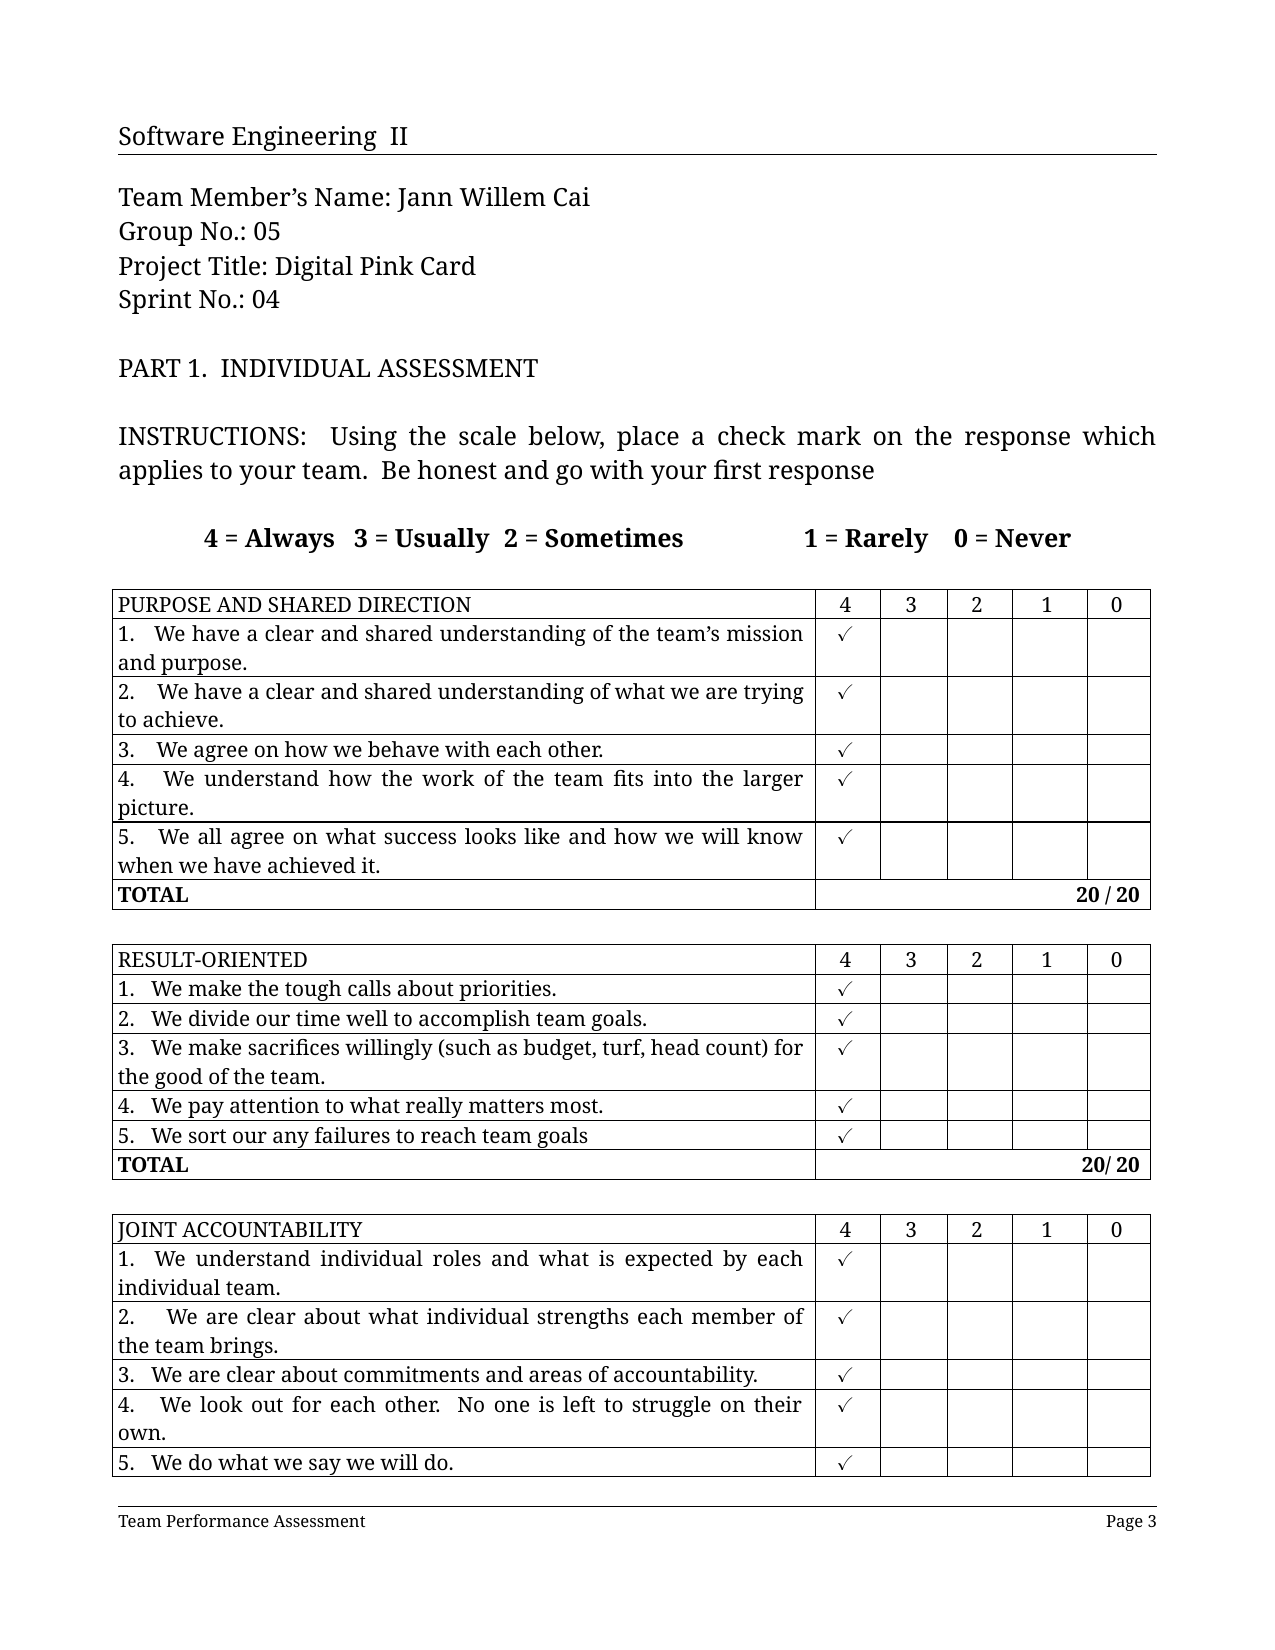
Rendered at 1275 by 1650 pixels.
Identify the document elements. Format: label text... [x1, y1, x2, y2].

table_cell ✓ [816, 765, 880, 821]
table_cell 20 / 20 [816, 880, 1150, 909]
table_cell 2. We are clear about what individual strengths each member of the team brings. [113, 1302, 815, 1359]
table_header JOINT ACCOUNTABILITY [113, 1215, 815, 1243]
table_cell 5. We all agree on what success looks like and how we will know when we have achieved it. [113, 823, 815, 879]
table_cell [1013, 1302, 1087, 1359]
table_cell [881, 1302, 947, 1359]
table_cell ✓ [816, 1091, 880, 1120]
table_cell ✓ [816, 1121, 880, 1149]
table_cell ✓ [816, 619, 880, 676]
table_cell [1088, 765, 1150, 821]
table_cell ✓ [816, 975, 880, 1003]
table_header 4 [816, 590, 880, 618]
table_cell [881, 1034, 947, 1090]
table_header 2 [948, 945, 1012, 973]
table_cell ✓ [816, 1302, 880, 1359]
table_cell [881, 677, 947, 734]
table_header 0 [1088, 945, 1150, 973]
table_cell 4. We pay attention to what really matters most. [113, 1091, 815, 1120]
table_cell 3. We agree on how we behave with each other. [113, 735, 815, 763]
table_cell [1088, 1091, 1150, 1120]
table_cell ✓ [816, 735, 880, 763]
table_cell [881, 823, 947, 879]
table_cell [1013, 1448, 1087, 1476]
table_cell [1088, 823, 1150, 879]
table_cell [1013, 765, 1087, 821]
table_cell [881, 1244, 947, 1301]
text 4 = Always 3 = Usually 2 = Sometimes 1 = Rarely 0 = Never [118, 521, 1157, 555]
table_cell [1088, 619, 1150, 676]
table_cell [1013, 1360, 1087, 1389]
table_header 1 [1013, 1215, 1087, 1243]
table_cell 3. We are clear about commitments and areas of accountability. [113, 1360, 815, 1389]
table_header 1 [1013, 590, 1087, 618]
table_cell [1088, 735, 1150, 763]
table_cell [1013, 1004, 1087, 1032]
table_header 2 [948, 1215, 1012, 1243]
table_cell 5. We sort our any failures to reach team goals [113, 1121, 815, 1149]
table_cell [881, 1004, 947, 1032]
table_cell [948, 975, 1012, 1003]
table_cell 20/ 20 [816, 1150, 1150, 1179]
table_cell [1013, 735, 1087, 763]
table_cell [948, 1360, 1012, 1389]
text INSTRUCTIONS: Using the scale below, place a check mark on the response which applies to your team. Be honest and go with your first response [118, 418, 1157, 487]
table_cell [881, 1360, 947, 1389]
table_header 0 [1088, 590, 1150, 618]
table_cell [1088, 1360, 1150, 1389]
table_cell ✓ [816, 1004, 880, 1032]
table_cell 4. We look out for each other. No one is left to struggle on their own. [113, 1390, 815, 1447]
table_cell 1. We make the tough calls about priorities. [113, 975, 815, 1003]
table_cell [948, 823, 1012, 879]
table_header 1 [1013, 945, 1087, 973]
table_cell [1088, 1448, 1150, 1476]
table_cell [1013, 975, 1087, 1003]
table_cell 4. We understand how the work of the team fits into the larger picture. [113, 765, 815, 821]
table_cell ✓ [816, 677, 880, 734]
table_cell [1088, 1121, 1150, 1149]
table_cell ✓ [816, 1244, 880, 1301]
table_cell ✓ [816, 1448, 880, 1476]
table_header 0 [1088, 1215, 1150, 1243]
table_cell ✓ [816, 1034, 880, 1090]
table_cell [948, 1091, 1012, 1120]
table_cell [1088, 1004, 1150, 1032]
table_cell [948, 1034, 1012, 1090]
table_cell [948, 619, 1012, 676]
table_cell [1013, 677, 1087, 734]
table_cell [948, 1244, 1012, 1301]
table_cell [948, 677, 1012, 734]
table_cell [1088, 1390, 1150, 1447]
table_cell [948, 1390, 1012, 1447]
table_header 3 [881, 1215, 947, 1243]
table_cell [881, 619, 947, 676]
table_cell 2. We have a clear and shared understanding of what we are trying to achieve. [113, 677, 815, 734]
table_cell [1013, 1034, 1087, 1090]
table_cell TOTAL [113, 1150, 815, 1179]
table_cell [948, 1121, 1012, 1149]
table_cell [1013, 1244, 1087, 1301]
table_cell [948, 1302, 1012, 1359]
table_cell ✓ [816, 1360, 880, 1389]
table_cell [881, 765, 947, 821]
table_cell [881, 1091, 947, 1120]
table_header 4 [816, 1215, 880, 1243]
table_cell [948, 1448, 1012, 1476]
table_cell [881, 975, 947, 1003]
table_cell [1088, 1244, 1150, 1301]
table_cell [948, 1004, 1012, 1032]
text PART 1. INDIVIDUAL ASSESSMENT [118, 350, 1157, 384]
table_cell 5. We do what we say we will do. [113, 1448, 815, 1476]
table_cell [1013, 823, 1087, 879]
table_cell 1. We understand individual roles and what is expected by each individual team. [113, 1244, 815, 1301]
table_cell [881, 1121, 947, 1149]
table_header 4 [816, 945, 880, 973]
table_cell 2. We divide our time well to accomplish team goals. [113, 1004, 815, 1032]
table_cell [1013, 619, 1087, 676]
table_cell TOTAL [113, 880, 815, 909]
table_cell [881, 1390, 947, 1447]
table_cell [1088, 677, 1150, 734]
text Team Member’s Name: Jann Willem Cai [118, 180, 1157, 214]
table_header 2 [948, 590, 1012, 618]
table_cell [1088, 1034, 1150, 1090]
table_header PURPOSE AND SHARED DIRECTION [113, 590, 815, 618]
text Sprint No.: 04 [118, 282, 1157, 316]
table_cell [881, 1448, 947, 1476]
table_cell ✓ [816, 823, 880, 879]
table_header 3 [881, 945, 947, 973]
table_cell [948, 765, 1012, 821]
table_cell [1013, 1091, 1087, 1120]
table_cell 3. We make sacrifices willingly (such as budget, turf, head count) for the good of the team. [113, 1034, 815, 1090]
text Group No.: 05 [118, 214, 1157, 248]
table_cell [1013, 1121, 1087, 1149]
table_cell [948, 735, 1012, 763]
table_cell ✓ [816, 1390, 880, 1447]
table_cell [881, 735, 947, 763]
table_cell 1. We have a clear and shared understanding of the team’s mission and purpose. [113, 619, 815, 676]
table_header RESULT-ORIENTED [113, 945, 815, 973]
table_cell [1013, 1390, 1087, 1447]
table_cell [1088, 1302, 1150, 1359]
table_header 3 [881, 590, 947, 618]
table_cell [1088, 975, 1150, 1003]
text Project Title: Digital Pink Card [118, 248, 1157, 282]
